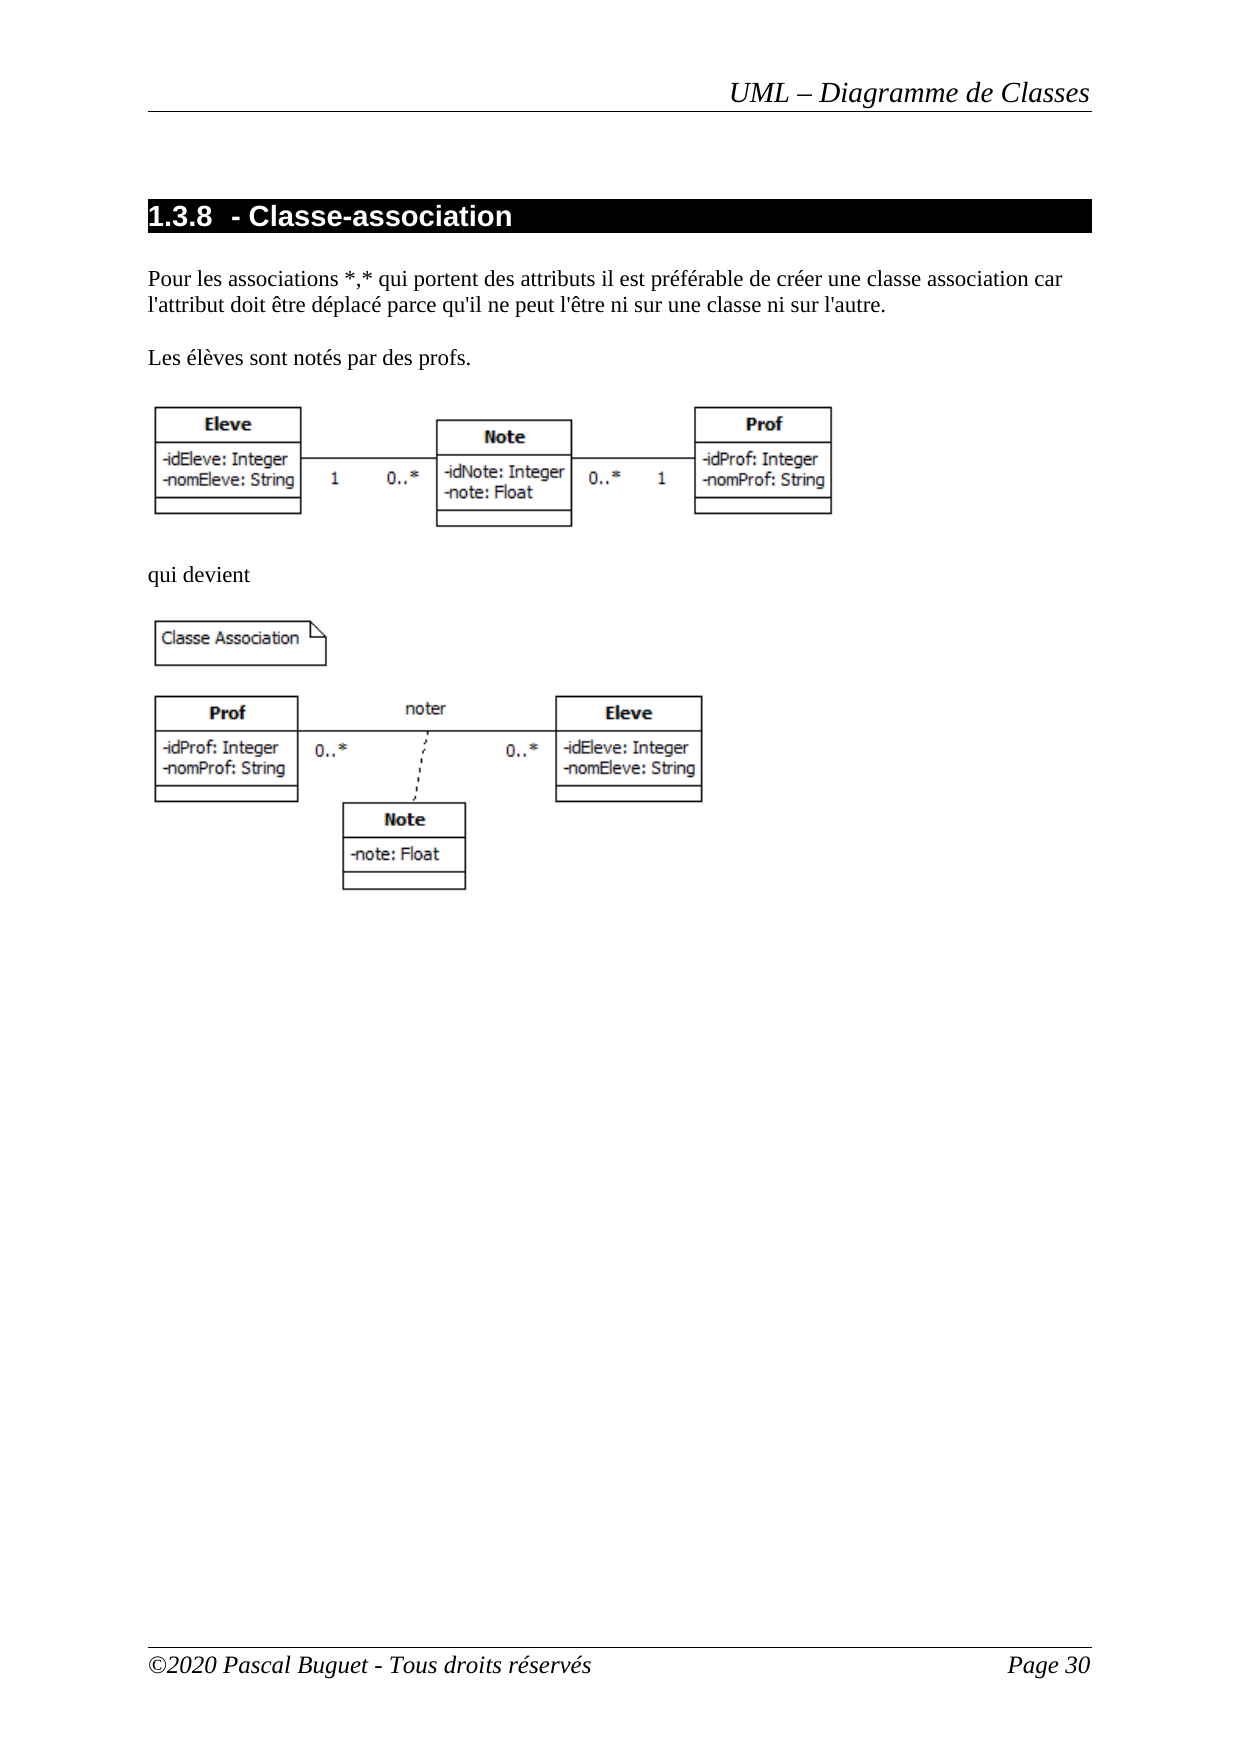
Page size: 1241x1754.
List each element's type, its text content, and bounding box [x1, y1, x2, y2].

text Les élèves sont notés par des profs. [148, 344, 1092, 371]
picture [147, 613, 709, 898]
text qui devient [148, 561, 1092, 587]
subtitle - Classe-association [148, 199, 1092, 233]
text Pour les associations *,* qui portent des attributs il est préférable de créer une classe association car l'attribut doit être déplacé parce qu'il ne peut l'être ni sur une classe ni sur l'autre. [148, 265, 1092, 318]
picture [147, 397, 840, 535]
